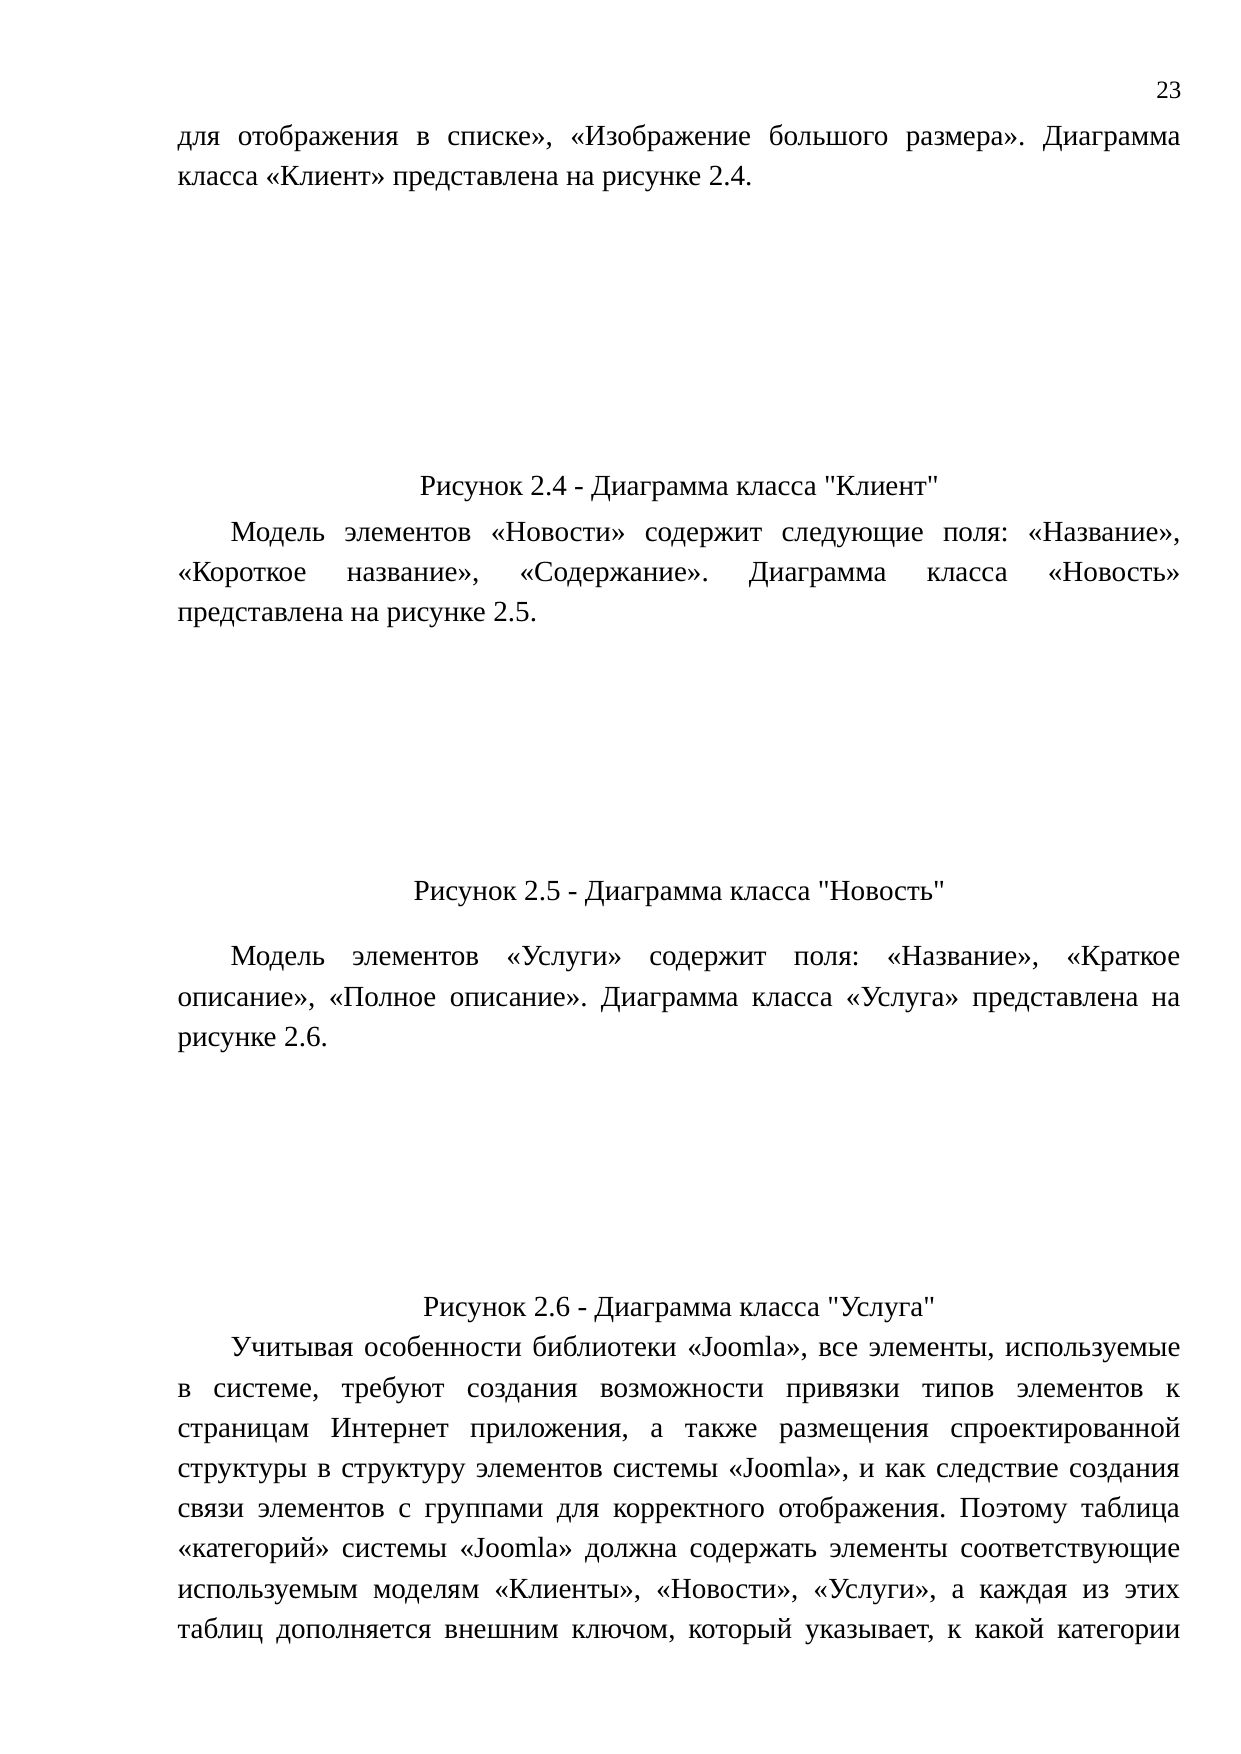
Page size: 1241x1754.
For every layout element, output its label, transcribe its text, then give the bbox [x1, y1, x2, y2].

text Учитывая особенности библиотеки «Joomla», все элементы, используемые в системе, требуют создания возможности привязки типов элементов к страницам Интернет приложения, а также размещения спроектированной структуры в структуру элементов системы «Joomla», и как следствие создания связи элементов с группами для корректного отображения. Поэтому таблица «категорий» системы «Joomla» должна содержать элементы соответствующие используемым моделям «Клиенты», «Новости», «Услуги», а каждая из этих таблиц дополняется внешним ключом, который указывает, к какой категории [177, 1072, 1181, 1644]
text Рисунок 2.4 - Диаграмма класса "Клиент" [418, 223, 940, 501]
text Модель элементов «Услуги» содержит поля: «Название», «Краткое описание», «Полное описание». Диаграмма класса «Услуга» представлена на рисунке 2.6. [177, 647, 1181, 1052]
text Рисунок 2.5 - Диаграмма класса "Новость" [407, 660, 952, 906]
text Рисунок 2.6 - Диаграмма класса "Услуга" [418, 1084, 940, 1323]
text для отображения в списке», «Изображение большого размера». Диаграмма класса «Клиент» представлена на рисунке 2.4. [177, 118, 1181, 192]
text Модель элементов «Новости» содержит следующие поля: «Название», «Короткое название», «Содержание». Диаграмма класса «Новость» представлена на рисунке 2.5. [177, 211, 1181, 628]
